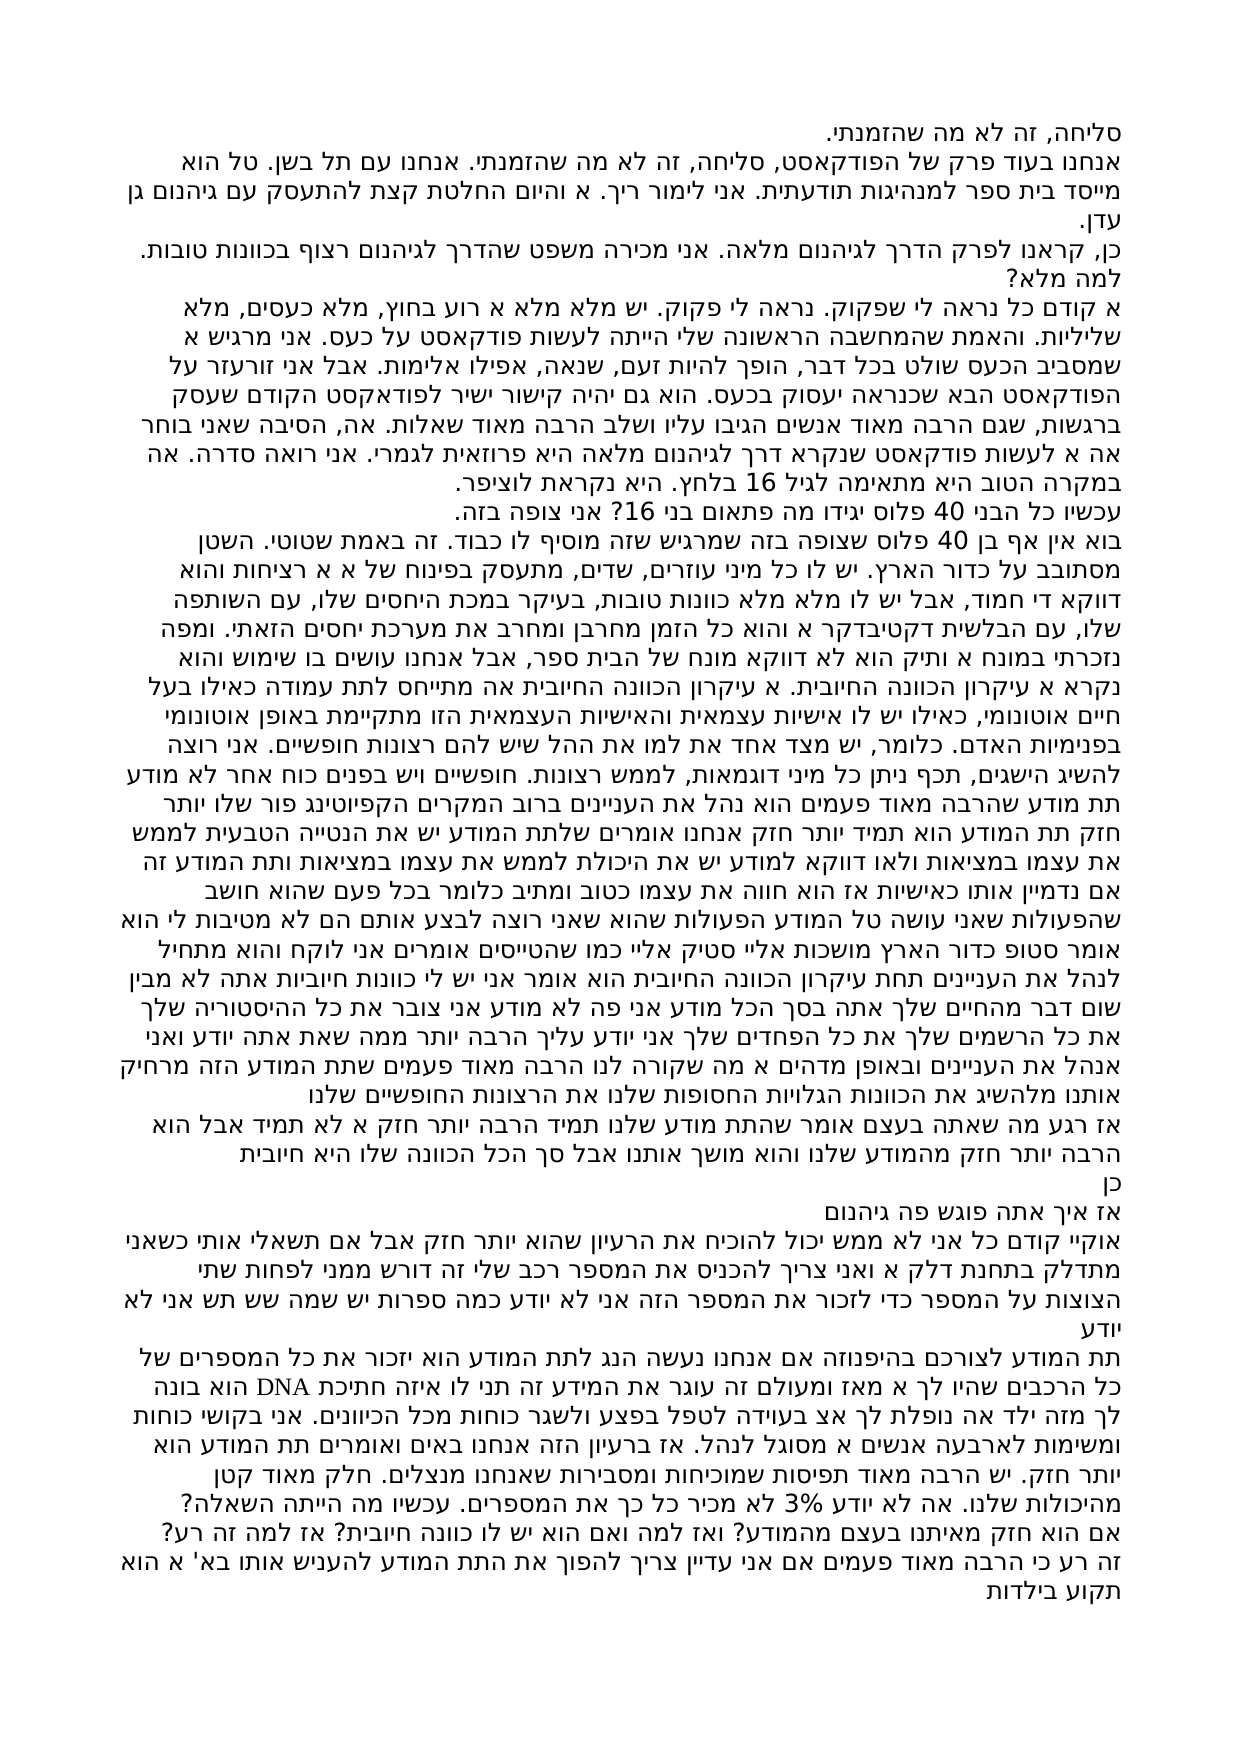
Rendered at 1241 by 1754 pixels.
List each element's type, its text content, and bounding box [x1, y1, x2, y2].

text זה רע כי הרבה מאוד פעמים אם אני עדיין צריך להפוך את התת המודע להעניש אותו בא' א הוא תקוע בילדות [118, 1547, 1122, 1606]
text כן, קראנו לפרק הדרך לגיהנום מלאה. אני מכירה משפט שהדרך לגיהנום רצוף בכוונות טובות. למה מלא? [118, 235, 1122, 293]
text אם הוא חזק מאיתנו בעצם מהמודע? ואז למה ואם הוא יש לו כוונה חיובית? אז למה זה רע? [118, 1518, 1122, 1547]
text אז רגע מה שאתה בעצם אומר שהתת מודע שלנו תמיד הרבה יותר חזק א לא תמיד אבל הוא הרבה יותר חזק מהמודע שלנו והוא מושך אותנו אבל סך הכל הכוונה שלו היא חיובית [118, 1110, 1122, 1168]
text כן [118, 1168, 1122, 1197]
text סליחה, זה לא מה שהזמנתי. [118, 118, 1122, 147]
text אנחנו בעוד פרק של הפודקאסט, סליחה, זה לא מה שהזמנתי. אנחנו עם תל בשן. טל הוא מייסד בית ספר למנהיגות תודעתית. אני לימור ריך. א והיום החלטת קצת להתעסק עם גיהנום גן עדן. [118, 147, 1122, 235]
text עכשיו כל הבני 40 פלוס יגידו מה פתאום בני 16? אני צופה בזה. [118, 497, 1122, 526]
text תת המודע לצורכם בהיפנוזה אם אנחנו נעשה הנג לתת המודע הוא יזכור את כל המספרים של כל הרכבים שהיו לך א מאז ומעולם זה עוגר את המידע זה תני לו איזה חתיכת DNA הוא בונה לך מזה ילד אה נופלת לך אצ בעוידה לטפל בפצע ולשגר כוחות מכל הכיוונים. אני בקושי כוחות ומשימות לארבעה אנשים א מסוגל לנהל. אז ברעיון הזה אנחנו באים ואומרים תת המודע הוא יותר חזק. יש הרבה מאוד תפיסות שמוכיחות ומסבירות שאנחנו מנצלים. חלק מאוד קטן מהיכולות שלנו. אה לא יודע 3% לא מכיר כל כך את המספרים. עכשיו מה הייתה השאלה? [118, 1343, 1122, 1518]
text א קודם כל נראה לי שפקוק. נראה לי פקוק. יש מלא מלא א רוע בחוץ, מלא כעסים, מלא שליליות. והאמת שהמחשבה הראשונה שלי הייתה לעשות פודקאסט על כעס. אני מרגיש א שמסביב הכעס שולט בכל דבר, הופך להיות זעם, שנאה, אפילו אלימות. אבל אני זורעזר על הפודקאסט הבא שכנראה יעסוק בכעס. הוא גם יהיה קישור ישיר לפודאקסט הקודם שעסק ברגשות, שגם הרבה מאוד אנשים הגיבו עליו ושלב הרבה מאוד שאלות. אה, הסיבה שאני בוחר אה א לעשות פודקאסט שנקרא דרך לגיהנום מלאה היא פרוזאית לגמרי. אני רואה סדרה. אה במקרה הטוב היא מתאימה לגיל 16 בלחץ. היא נקראת לוציפר. [118, 293, 1122, 497]
text אוקיי קודם כל אני לא ממש יכול להוכיח את הרעיון שהוא יותר חזק אבל אם תשאלי אותי כשאני מתדלק בתחנת דלק א ואני צריך להכניס את המספר רכב שלי זה דורש ממני לפחות שתי הצוצות על המספר כדי לזכור את המספר הזה אני לא יודע כמה ספרות יש שמה שש תש אני לא יודע [118, 1226, 1122, 1343]
text אז איך אתה פוגש פה גיהנום [118, 1197, 1122, 1226]
text בוא אין אף בן 40 פלוס שצופה בזה שמרגיש שזה מוסיף לו כבוד. זה באמת שטוטי. השטן מסתובב על כדור הארץ. יש לו כל מיני עוזרים, שדים, מתעסק בפינוח של א א רציחות והוא דווקא די חמוד, אבל יש לו מלא מלא כוונות טובות, בעיקר במכת היחסים שלו, עם השותפה שלו, עם הבלשית דקטיבדקר א והוא כל הזמן מחרבן ומחרב את מערכת יחסים הזאתי. ומפה נזכרתי במונח א ותיק הוא לא דווקא מונח של הבית ספר, אבל אנחנו עושים בו שימוש והוא נקרא א עיקרון הכוונה החיובית. א עיקרון הכוונה החיובית אה מתייחס לתת עמודה כאילו בעל חיים אוטונומי, כאילו יש לו אישיות עצמאית והאישיות העצמאית הזו מתקיימת באופן אוטונומי בפנימיות האדם. כלומר, יש מצד אחד את למו את ההל שיש להם רצונות חופשיים. אני רוצה להשיג הישגים, תכף ניתן כל מיני דוגמאות, לממש רצונות. חופשיים ויש בפנים כוח אחר לא מודע תת מודע שהרבה מאוד פעמים הוא נהל את העניינים ברוב המקרים הקפיוטינג פור שלו יותר חזק תת המודע הוא תמיד יותר חזק אנחנו אומרים שלתת המודע יש את הנטייה הטבעית לממש את עצמו במציאות ולאו דווקא למודע יש את היכולת לממש את עצמו במציאות ותת המודע זה אם נדמיין אותו כאישיות אז הוא חווה את עצמו כטוב ומתיב כלומר בכל פעם שהוא חושב שהפעולות שאני עושה טל המודע הפעולות שהוא שאני רוצה לבצע אותם הם לא מטיבות לי הוא אומר סטופ כדור הארץ מושכות אליי סטיק אליי כמו שהטייסים אומרים אני לוקח והוא מתחיל לנהל את העניינים תחת עיקרון הכוונה החיובית הוא אומר אני יש לי כוונות חיוביות אתה לא מבין שום דבר מהחיים שלך אתה בסך הכל מודע אני פה לא מודע אני צובר את כל ההיסטוריה שלך את כל הרשמים שלך את כל הפחדים שלך אני יודע עליך הרבה יותר ממה שאת אתה יודע ואני אנהל את העניינים ובאופן מדהים א מה שקורה לנו הרבה מאוד פעמים שתת המודע הזה מרחיק אותנו מלהשיג את הכוונות הגלויות החסופות שלנו את הרצונות החופשיים שלנו [118, 526, 1122, 1110]
